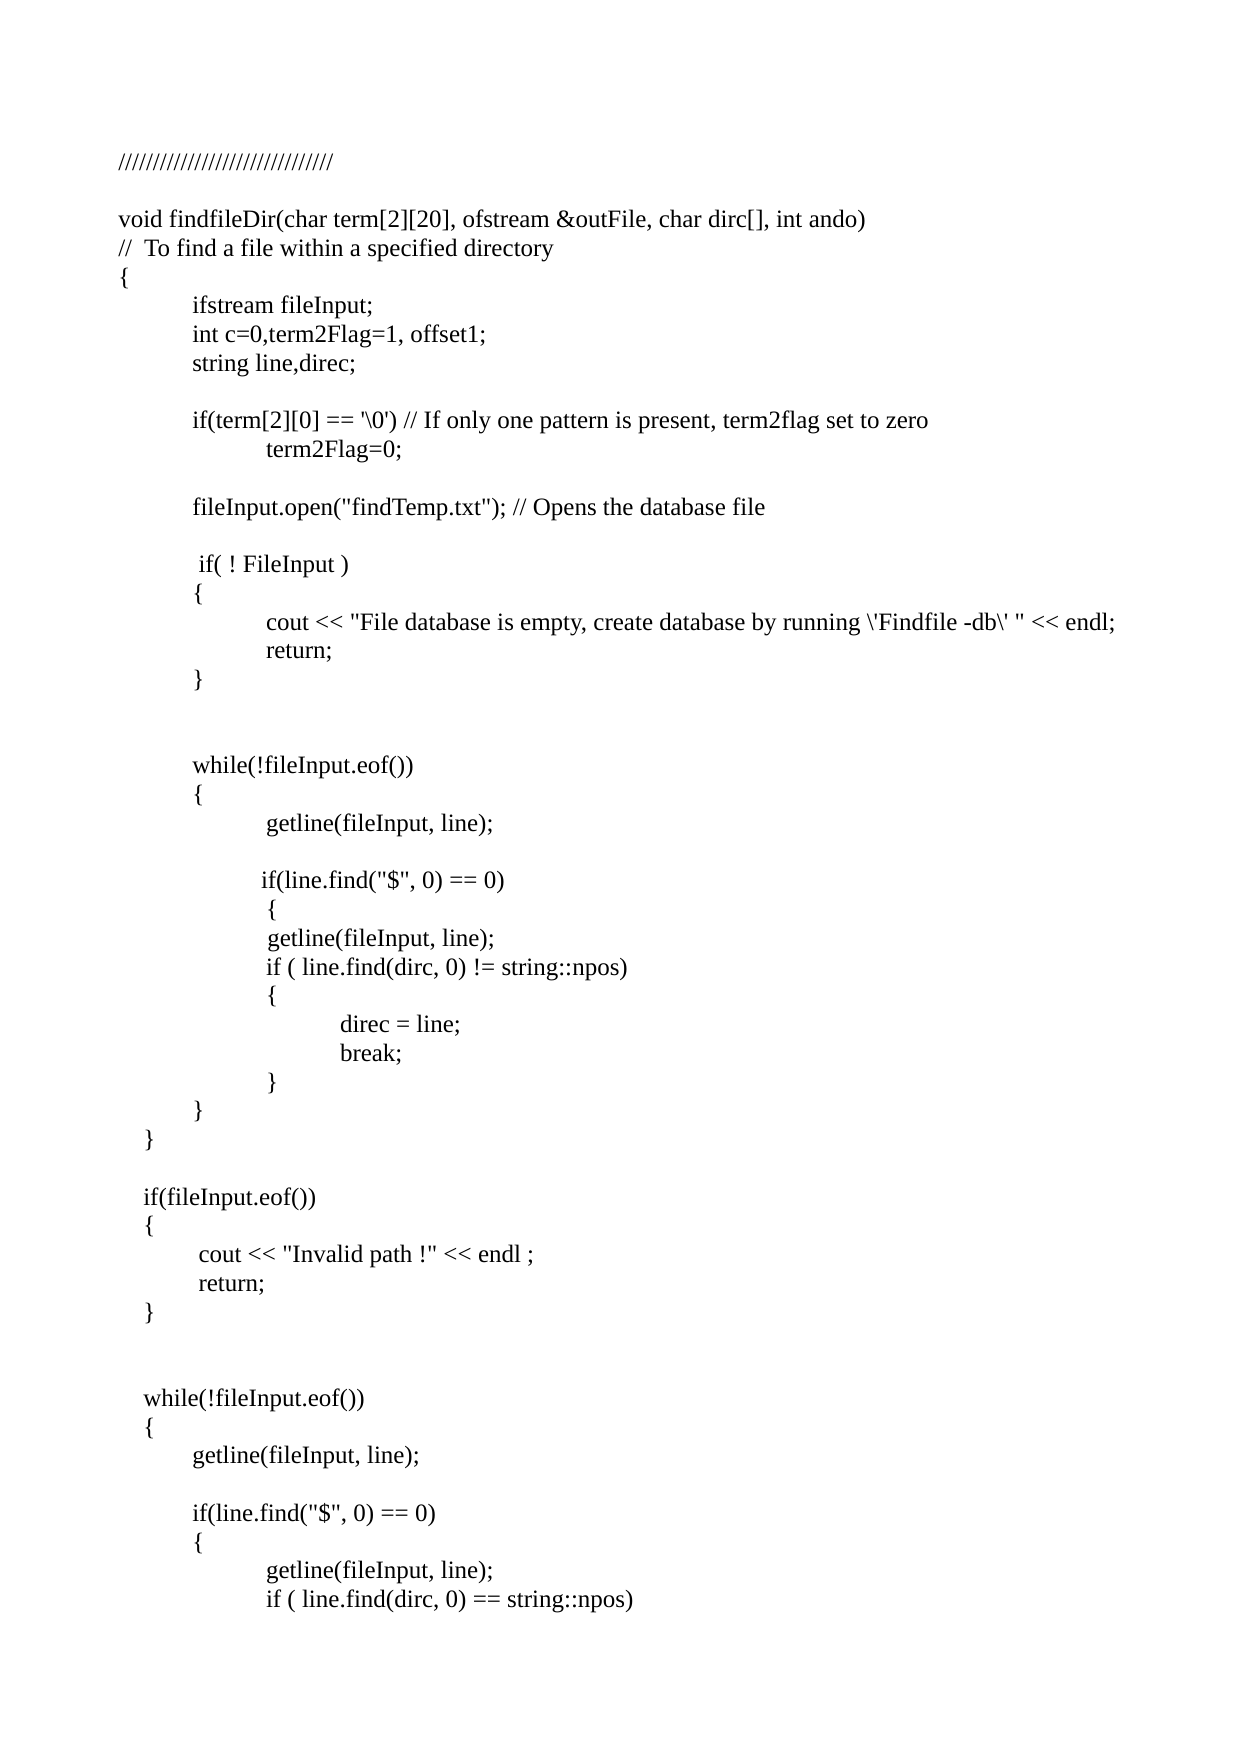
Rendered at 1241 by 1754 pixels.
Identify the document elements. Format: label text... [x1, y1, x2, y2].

text { [118, 779, 1122, 808]
text if ( line.find(dirc, 0) == string::npos) [118, 1584, 1122, 1613]
text } [118, 1067, 1122, 1096]
text // To find a file within a specified directory [118, 233, 1122, 262]
text return; [118, 636, 1122, 664]
text getline(fileInput, line); [118, 1556, 1122, 1584]
text { [118, 894, 1122, 923]
text string line,direc; [118, 348, 1122, 377]
text if( ! FileInput ) [118, 549, 1122, 578]
text { [118, 1211, 1122, 1239]
text if(line.find("$", 0) == 0) [118, 1498, 1122, 1527]
text return; [118, 1268, 1122, 1297]
text { [118, 981, 1122, 1009]
text { [118, 1412, 1122, 1441]
text } [118, 1297, 1122, 1326]
text cout << "File database is empty, create database by running \'Findfile -db\' " << endl; [118, 607, 1122, 636]
text fileInput.open("findTemp.txt"); // Opens the database file [118, 492, 1122, 521]
text getline(fileInput, line); [118, 1441, 1122, 1469]
text { [118, 578, 1122, 607]
text /////////////////////////////// [118, 147, 1122, 176]
text { [118, 1527, 1122, 1556]
text } [118, 1096, 1122, 1124]
text if(line.find("$", 0) == 0) [118, 866, 1122, 894]
text cout << "Invalid path !" << endl ; [118, 1239, 1122, 1268]
text getline(fileInput, line); [118, 923, 1122, 952]
text } [118, 664, 1122, 693]
text while(!fileInput.eof()) [118, 1383, 1122, 1412]
text if ( line.find(dirc, 0) != string::npos) [118, 952, 1122, 981]
text getline(fileInput, line); [118, 808, 1122, 837]
text void findfileDir(char term[2][20], ofstream &outFile, char dirc[], int ando) [118, 204, 1122, 233]
text } [118, 1124, 1122, 1153]
text int c=0,term2Flag=1, offset1; [118, 319, 1122, 348]
text direc = line; [118, 1009, 1122, 1038]
text if(term[2][0] == '\0') // If only one pattern is present, term2flag set to zero [118, 406, 1122, 434]
text if(fileInput.eof()) [118, 1182, 1122, 1211]
text { [118, 262, 1122, 291]
text break; [118, 1038, 1122, 1067]
text ifstream fileInput; [118, 291, 1122, 319]
text while(!fileInput.eof()) [118, 751, 1122, 779]
text term2Flag=0; [118, 434, 1122, 463]
